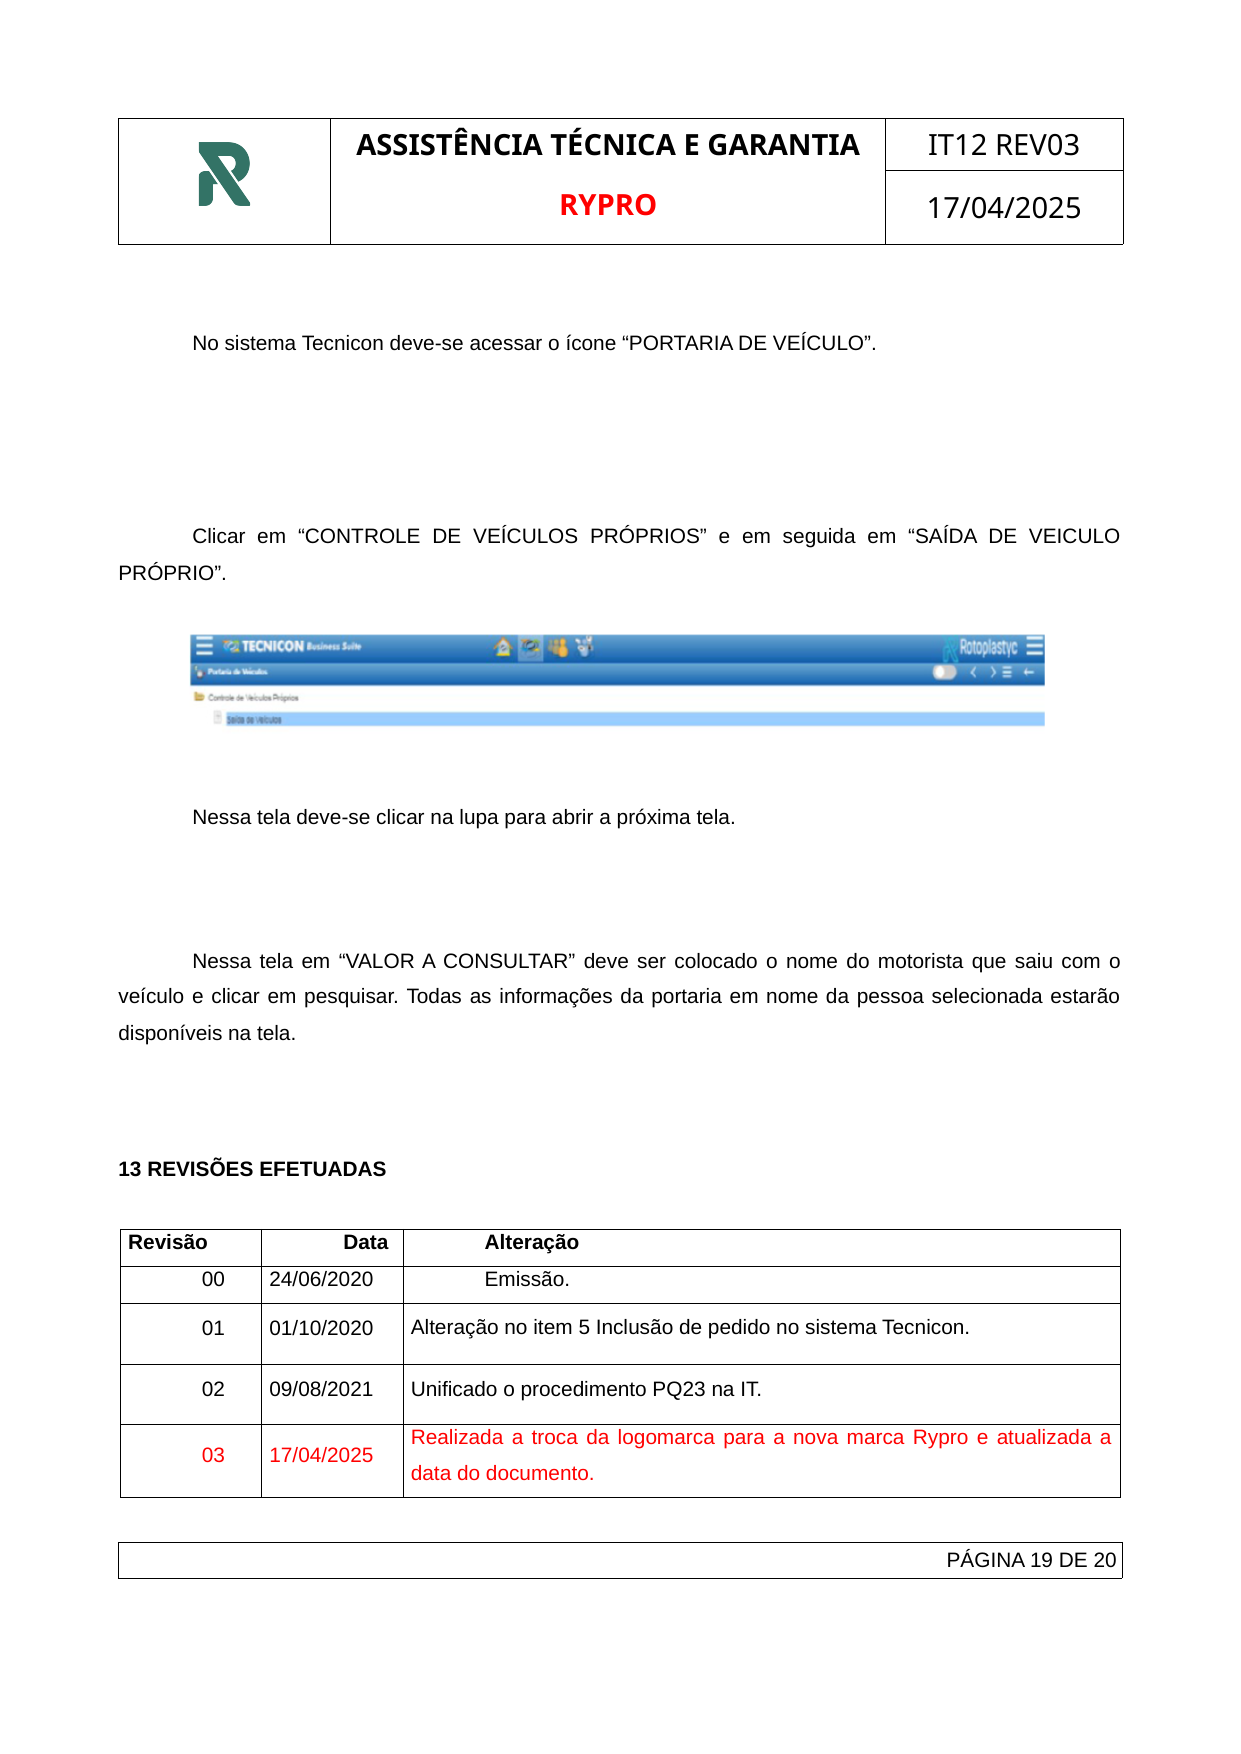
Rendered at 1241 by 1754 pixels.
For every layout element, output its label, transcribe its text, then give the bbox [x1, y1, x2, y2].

table_header Revisão [121, 1230, 261, 1266]
subtitle 13 REVISÕES EFETUADAS [118, 1157, 1122, 1181]
table_cell 01 [121, 1304, 261, 1363]
table_cell 17/04/2025 [262, 1425, 403, 1497]
table_header Data [262, 1230, 403, 1266]
table_cell Emissão. [404, 1267, 1120, 1303]
text Nessa tela deve-se clicar na lupa para abrir a próxima tela. [118, 805, 1122, 829]
table_cell 02 [121, 1365, 261, 1424]
text Nessa tela em “VALOR A CONSULTAR” deve ser colocado o nome do motorista que saiu com o veículo e clicar em pesquisar. Todas as informações da portaria em nome da pessoa selecionada estarão disponíveis na tela. [118, 948, 1122, 1044]
table_cell 09/08/2021 [262, 1365, 403, 1424]
table_header Alteração [404, 1230, 1120, 1266]
text Clicar em “CONTROLE DE VEÍCULOS PRÓPRIOS” e em seguida em “SAÍDA DE VEICULO PRÓPRIO”. [118, 524, 1122, 584]
table_cell 24/06/2020 [262, 1267, 403, 1303]
table_cell Alteração no item 5 Inclusão de pedido no sistema Tecnicon. [404, 1304, 1120, 1363]
text No sistema Tecnicon deve-se acessar o ícone “PORTARIA DE VEÍCULO”. [118, 330, 1122, 354]
table_cell 03 [121, 1425, 261, 1497]
table_cell 00 [121, 1267, 261, 1303]
table_cell Realizada a troca da logomarca para a nova marca Rypro e atualizada a data do documento. [404, 1425, 1120, 1497]
table_cell 01/10/2020 [262, 1304, 403, 1363]
table_cell Unificado o procedimento PQ23 na IT. [404, 1365, 1120, 1424]
